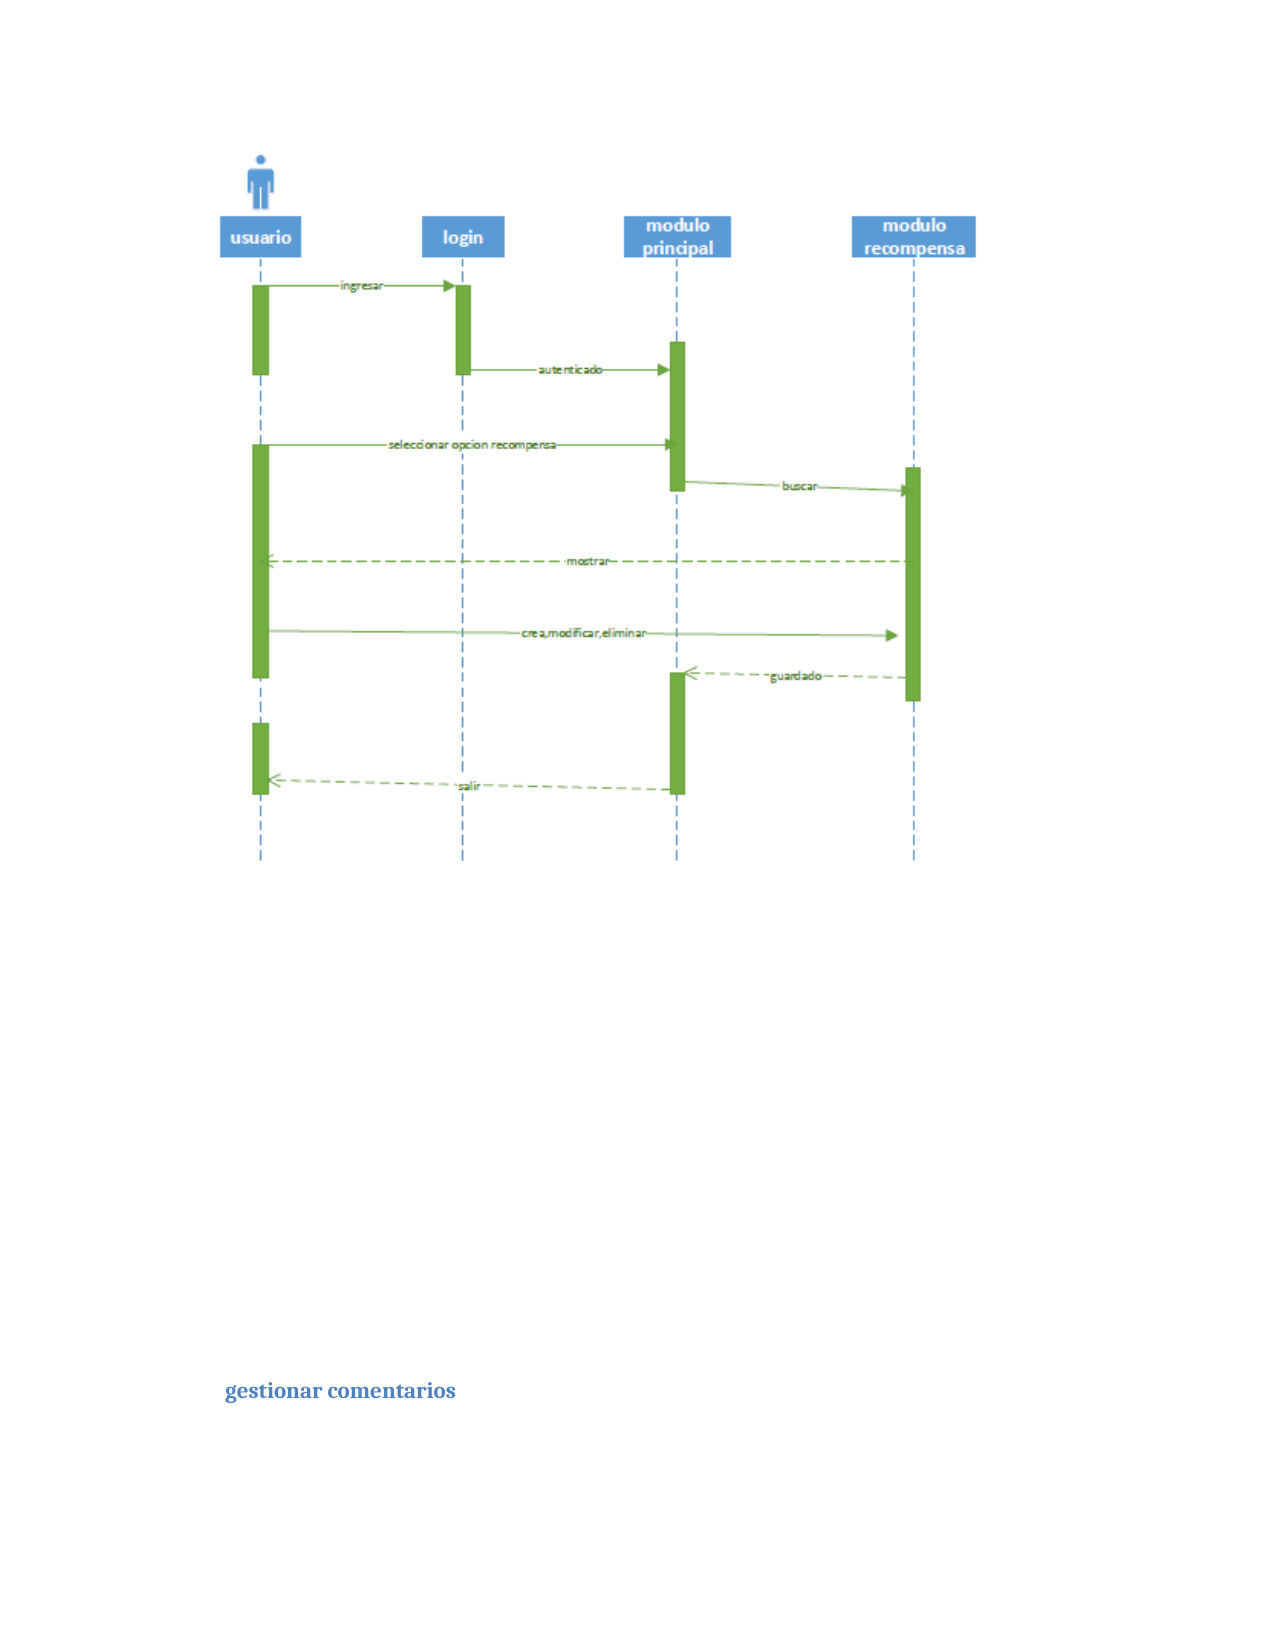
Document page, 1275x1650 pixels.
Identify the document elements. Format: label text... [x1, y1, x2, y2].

picture [150, 150, 1125, 864]
subtitle gestionar comentarios [150, 1378, 1125, 1404]
